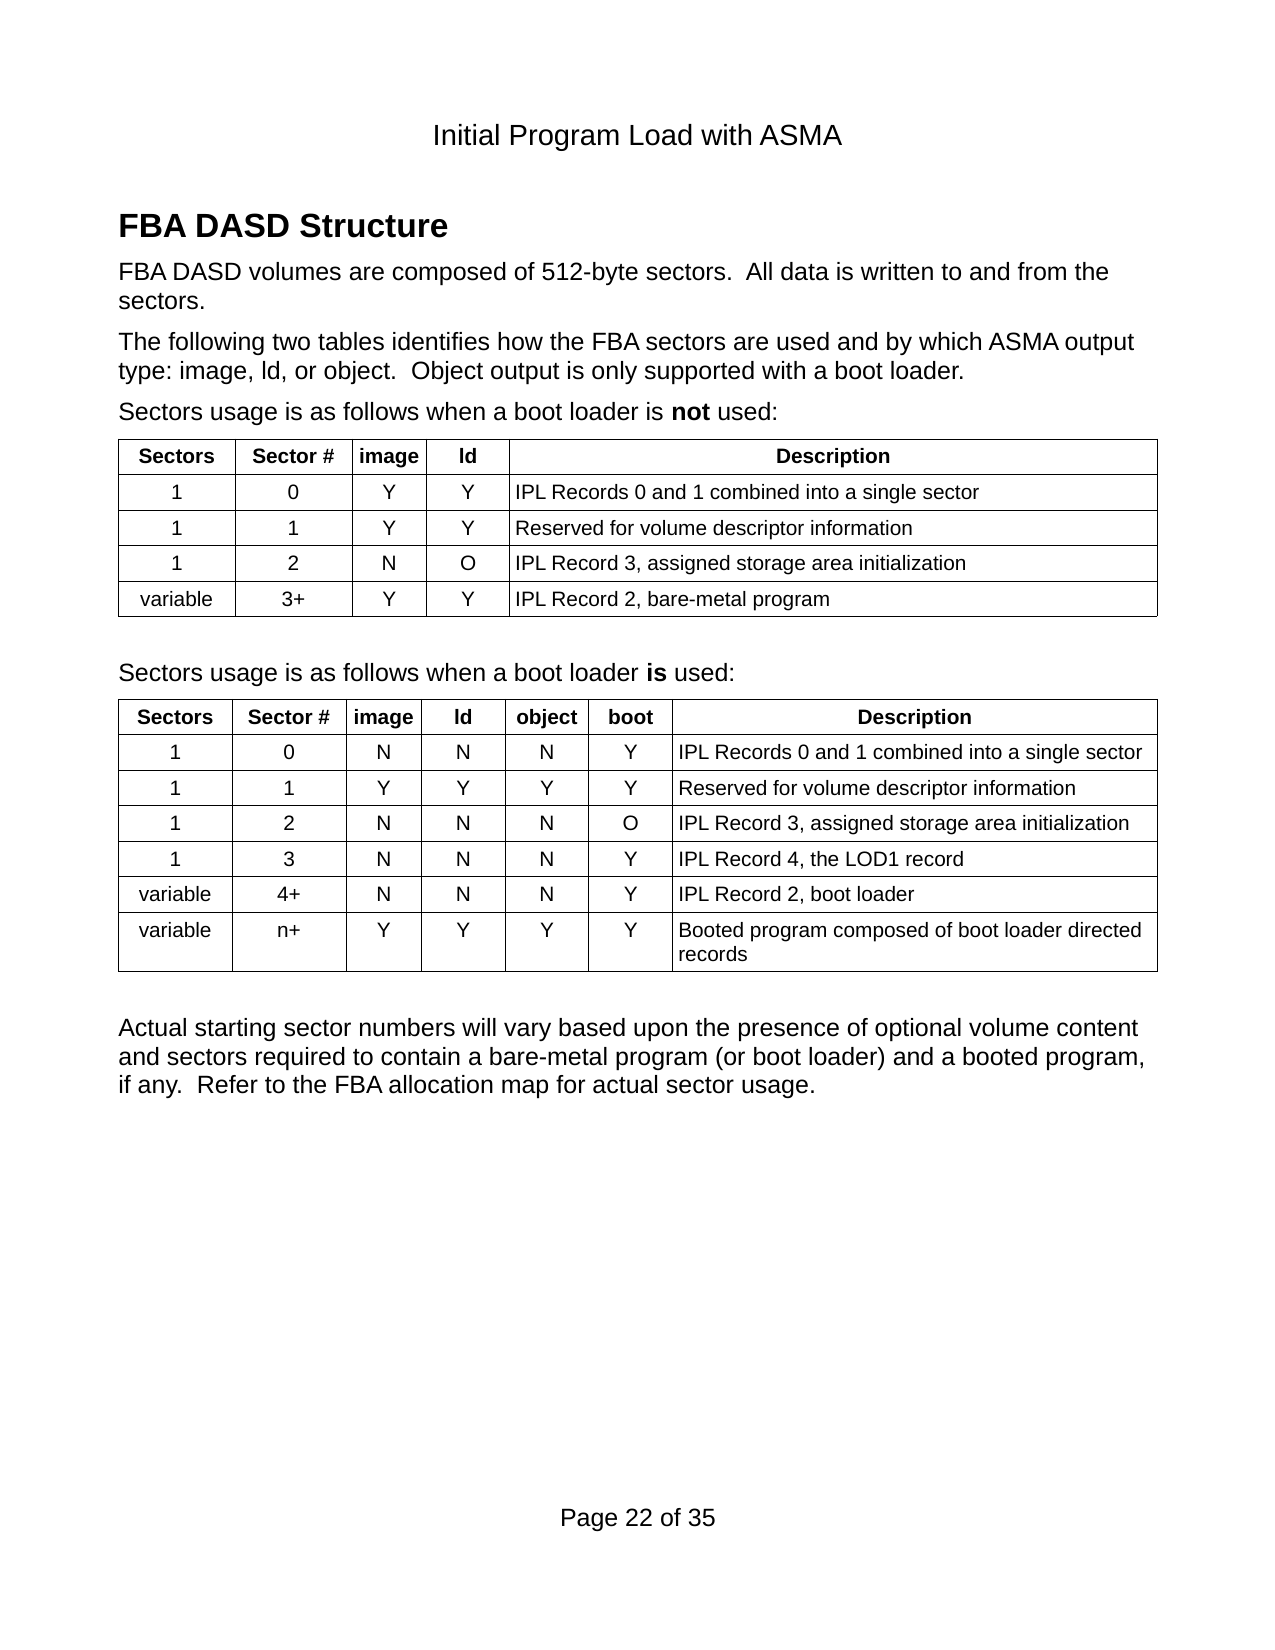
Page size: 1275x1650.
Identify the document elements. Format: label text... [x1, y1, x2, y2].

table_cell N [347, 735, 421, 770]
table_cell IPL Records 0 and 1 combined into a single sector [673, 735, 1157, 770]
table_cell 0 [233, 735, 346, 770]
table_cell N [347, 806, 421, 841]
table_header Sector # [233, 700, 346, 734]
table_cell 1 [119, 735, 232, 770]
table_cell IPL Record 3, assigned storage area initialization [673, 806, 1157, 841]
table_cell Y [506, 771, 588, 805]
table_cell N [347, 842, 421, 876]
table_cell 2 [233, 806, 346, 841]
table_cell Y [589, 877, 672, 912]
table_cell 1 [119, 511, 235, 545]
table_cell N [506, 877, 588, 912]
table_cell N [422, 735, 505, 770]
table_header boot [589, 700, 672, 734]
table_cell 1 [119, 842, 232, 876]
table_cell Y [347, 771, 421, 805]
table_cell Y [353, 511, 426, 545]
table_cell 1 [233, 771, 346, 805]
table_cell Y [347, 913, 421, 971]
subtitle FBA DASD Structure [118, 206, 1157, 245]
table_cell Y [589, 771, 672, 805]
table_header Description [673, 700, 1157, 734]
table_cell variable [119, 582, 235, 616]
table_cell Y [422, 771, 505, 805]
table_cell 2 [236, 546, 352, 581]
table_cell 4+ [233, 877, 346, 912]
table_cell Y [427, 582, 509, 616]
table_cell IPL Record 4, the LOD1 record [673, 842, 1157, 876]
table_header Description [510, 440, 1157, 474]
table_cell 3 [233, 842, 346, 876]
table_cell IPL Records 0 and 1 combined into a single sector [510, 475, 1157, 509]
table_cell variable [119, 877, 232, 912]
table_cell Y [427, 475, 509, 509]
table_cell variable [119, 913, 232, 971]
table_header Sectors [119, 440, 235, 474]
table_header ld [422, 700, 505, 734]
table_cell 3+ [236, 582, 352, 616]
text Actual starting sector numbers will vary based upon the presence of optional volume content and sectors required to contain a bare-metal program (or boot loader) and a booted program, if any. Refer to the FBA allocation map for actual sector usage. [118, 1013, 1157, 1099]
table_cell 1 [119, 475, 235, 509]
table_header ld [427, 440, 509, 474]
table_cell N [422, 806, 505, 841]
table_cell Y [353, 475, 426, 509]
table_cell N [506, 735, 588, 770]
table_header image [347, 700, 421, 734]
table_cell IPL Record 3, assigned storage area initialization [510, 546, 1157, 581]
table_cell Y [422, 913, 505, 971]
table_cell Y [589, 842, 672, 876]
table_cell n+ [233, 913, 346, 971]
table_cell O [427, 546, 509, 581]
table_cell 0 [236, 475, 352, 509]
text Sectors usage is as follows when a boot loader is used: [118, 657, 1157, 686]
table_cell N [506, 806, 588, 841]
table_cell Reserved for volume descriptor information [673, 771, 1157, 805]
table_cell Booted program composed of boot loader directed records [673, 913, 1157, 971]
table_cell N [422, 877, 505, 912]
table_cell 1 [236, 511, 352, 545]
table_header Sectors [119, 700, 232, 734]
table_cell IPL Record 2, bare-metal program [510, 582, 1157, 616]
table_cell N [353, 546, 426, 581]
table_header Sector # [236, 440, 352, 474]
table_cell 1 [119, 546, 235, 581]
table_cell IPL Record 2, boot loader [673, 877, 1157, 912]
table_cell N [347, 877, 421, 912]
table_cell 1 [119, 806, 232, 841]
table_header image [353, 440, 426, 474]
text Sectors usage is as follows when a boot loader is not used: [118, 397, 1157, 426]
text The following two tables identifies how the FBA sectors are used and by which ASMA output type: image, ld, or object. Object output is only supported with a boot loader. [118, 327, 1157, 385]
table_cell O [589, 806, 672, 841]
table_cell N [422, 842, 505, 876]
table_cell N [506, 842, 588, 876]
table_cell Y [589, 913, 672, 971]
table_cell 1 [119, 771, 232, 805]
table_cell Reserved for volume descriptor information [510, 511, 1157, 545]
text FBA DASD volumes are composed of 512-byte sectors. All data is written to and from the sectors. [118, 257, 1157, 315]
table_cell Y [353, 582, 426, 616]
table_cell Y [427, 511, 509, 545]
table_header object [506, 700, 588, 734]
table_cell Y [589, 735, 672, 770]
table_cell Y [506, 913, 588, 971]
